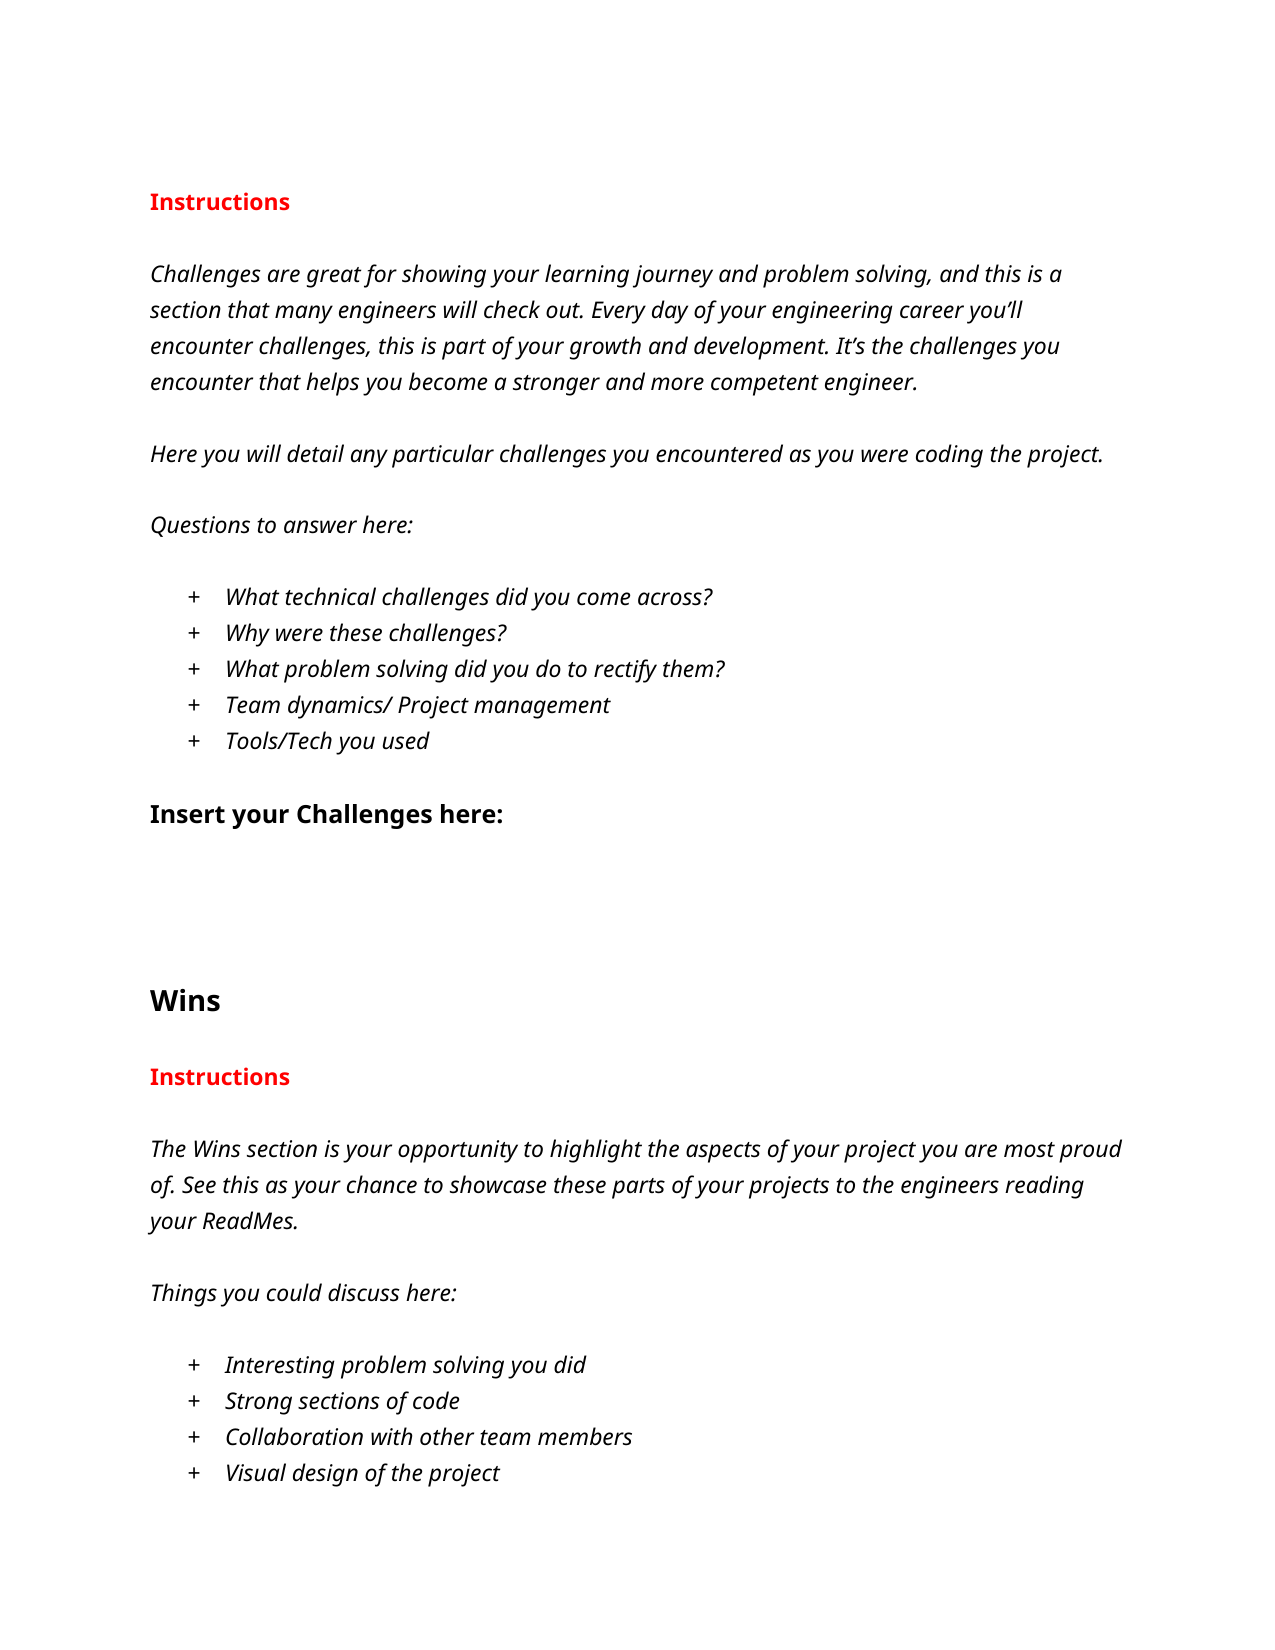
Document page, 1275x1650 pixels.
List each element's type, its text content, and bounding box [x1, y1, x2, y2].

list Why were these challenges? [187, 617, 1125, 648]
text Wins [150, 980, 1125, 1019]
text Questions to answer here: [150, 509, 1125, 541]
list What technical challenges did you come across? [187, 581, 1125, 612]
text Things you could discuss here: [150, 1277, 1125, 1308]
list Tools/Tech you used [187, 725, 1125, 756]
list Interesting problem solving you did [187, 1349, 1125, 1380]
text Insert your Challenges here: [150, 797, 1125, 831]
text Instructions [150, 186, 1125, 217]
list Team dynamics/ Project management [187, 689, 1125, 720]
text Here you will detail any particular challenges you encountered as you were coding the project. [150, 437, 1125, 469]
list Collaboration with other team members [187, 1421, 1125, 1452]
text The Wins section is your opportunity to highlight the aspects of your project you are most proud of. See this as your chance to showcase these parts of your projects to the engineers reading your ReadMes. [150, 1133, 1125, 1236]
list Strong sections of code [187, 1385, 1125, 1416]
text Challenges are great for showing your learning journey and problem solving, and this is a section that many engineers will check out. Every day of your engineering career you’ll encounter challenges, this is part of your growth and development. It’s the challenges you encounter that helps you become a stronger and more competent engineer. [150, 258, 1125, 397]
list Visual design of the project [187, 1457, 1125, 1488]
text Instructions [150, 1061, 1125, 1093]
list What problem solving did you do to rectify them? [187, 653, 1125, 684]
